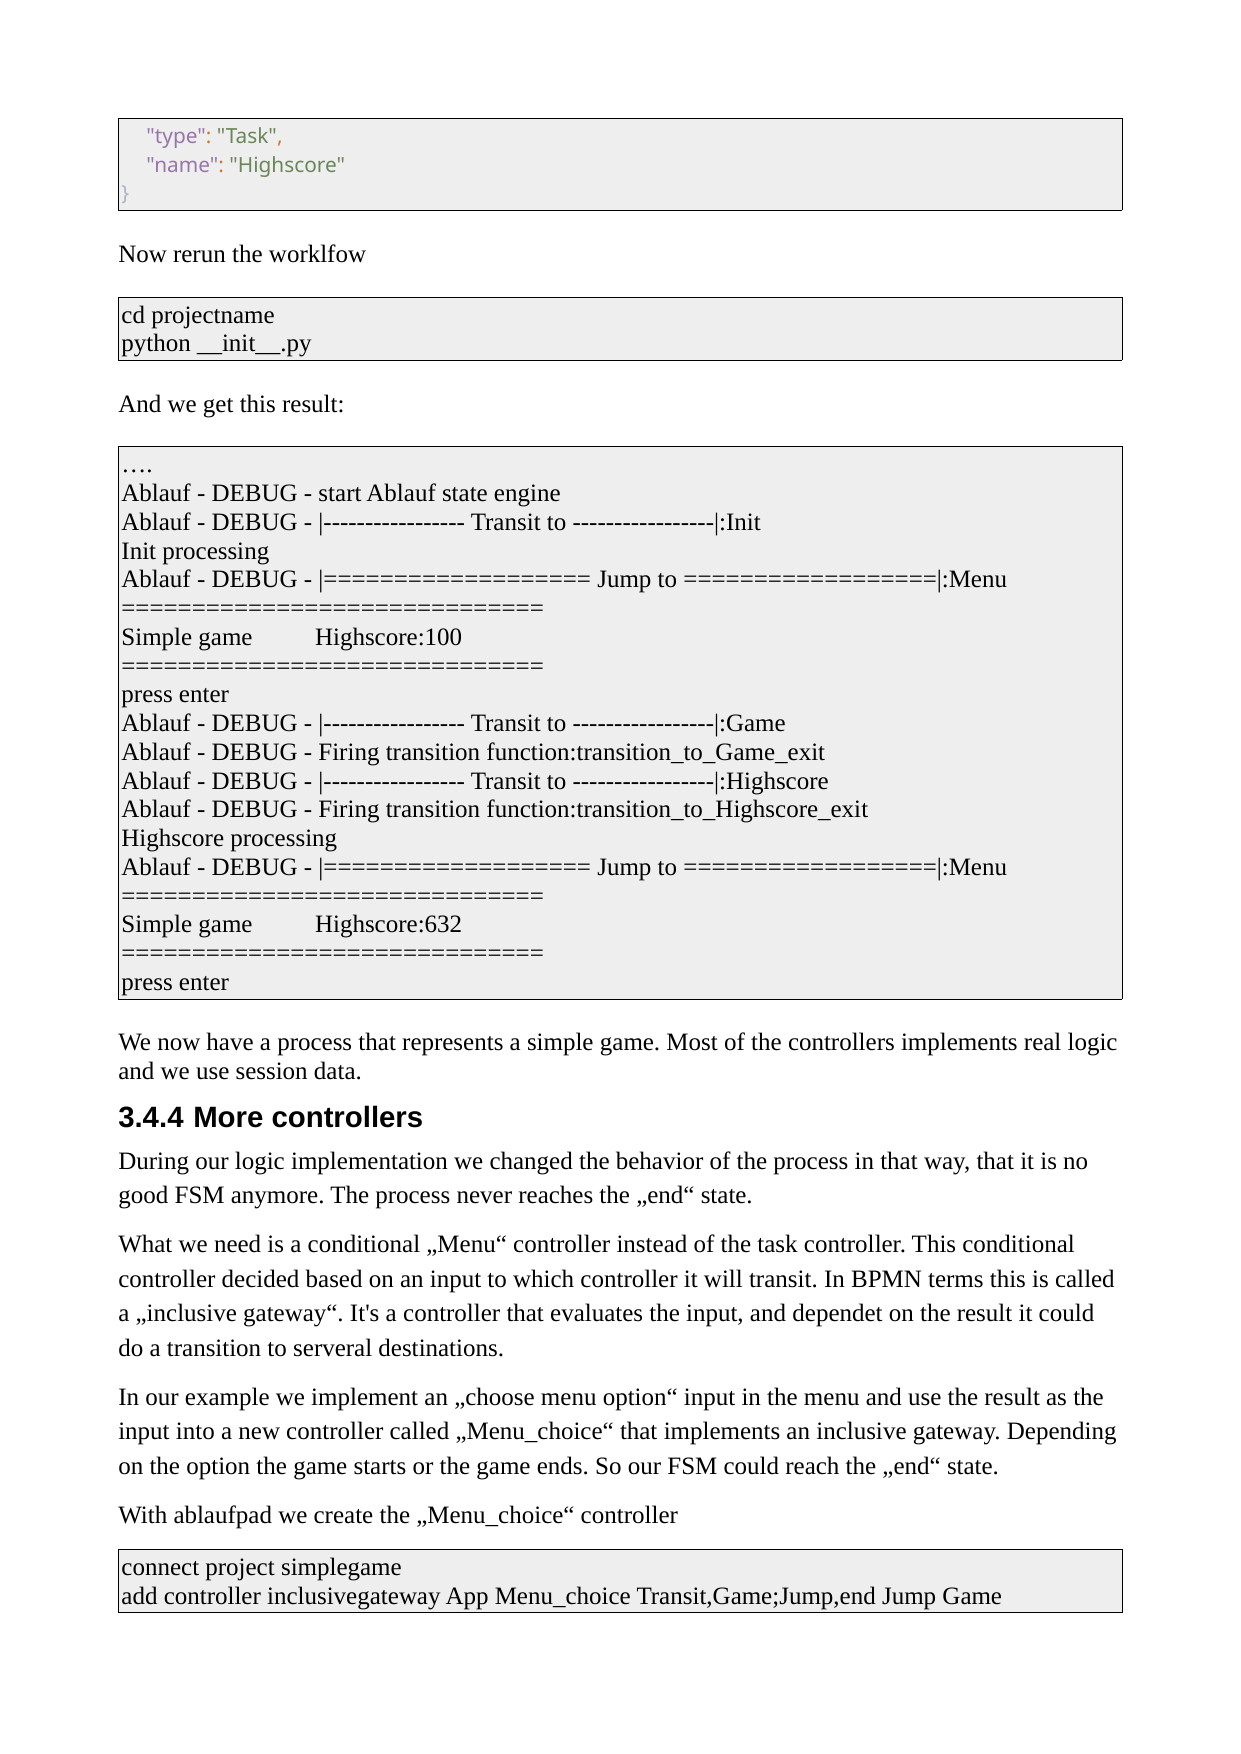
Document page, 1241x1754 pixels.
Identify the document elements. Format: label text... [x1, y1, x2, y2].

text Ablauf - DEBUG - |----------------- Transit to -----------------|:Init [119, 504, 1122, 533]
text ============================== [119, 648, 1122, 676]
subtitle More controllers [118, 1099, 1122, 1133]
text Ablauf - DEBUG - |=================== Jump to ==================|:Menu [119, 561, 1122, 590]
text Now rerun the worklfow [118, 239, 1122, 268]
text Ablauf - DEBUG - start Ablauf state engine [119, 475, 1122, 504]
text press enter [119, 676, 1122, 705]
text Init processing [119, 533, 1122, 561]
text Highscore processing [119, 820, 1122, 849]
text Ablauf - DEBUG - |----------------- Transit to -----------------|:Highscore [119, 763, 1122, 791]
text During our logic implementation we changed the behavior of the process in that way, that it is no good FSM anymore. The process never reaches the „end“ state. [118, 1146, 1122, 1209]
text Ablauf - DEBUG - Firing transition function:transition_to_Game_exit [119, 734, 1122, 763]
text "name": "Highscore" [119, 147, 1122, 175]
text "type": "Task", [119, 119, 1122, 147]
text ============================== [119, 590, 1122, 619]
text We now have a process that represents a simple game. Most of the controllers implements real logic and we use session data. [118, 1027, 1122, 1085]
text In our example we implement an „choose menu option“ input in the menu and use the result as the input into a new controller called „Menu_choice“ that implements an inclusive gateway. Depending on the option the game starts or the game ends. So our FSM could reach the „end“ state. [118, 1382, 1122, 1479]
text …. [119, 447, 1122, 475]
text Ablauf - DEBUG - |=================== Jump to ==================|:Menu [119, 849, 1122, 878]
text press enter [119, 964, 1122, 999]
text python __init__.py [119, 325, 1122, 360]
text With ablaufpad we create the „Menu_choice“ controller [118, 1500, 1122, 1529]
text add controller inclusivegateway App Menu_choice Transit,Game;Jump,end Jump Game [119, 1578, 1122, 1612]
text And we get this result: [118, 389, 1122, 418]
text Ablauf - DEBUG - |----------------- Transit to -----------------|:Game [119, 705, 1122, 734]
text cd projectname [119, 298, 1122, 325]
text ============================== [119, 935, 1122, 964]
text ============================== [119, 878, 1122, 906]
text Simple game Highscore:632 [119, 906, 1122, 935]
text connect project simplegame [119, 1550, 1122, 1578]
text Ablauf - DEBUG - Firing transition function:transition_to_Highscore_exit [119, 791, 1122, 820]
text Simple game Highscore:100 [119, 619, 1122, 648]
text What we need is a conditional „Menu“ controller instead of the task controller. This conditional controller decided based on an input to which controller it will transit. In BPMN terms this is called a „inclusive gateway“. It's a controller that evaluates the input, and dependet on the result it could do a transition to serveral destinations. [118, 1229, 1122, 1362]
text } [119, 175, 1122, 210]
